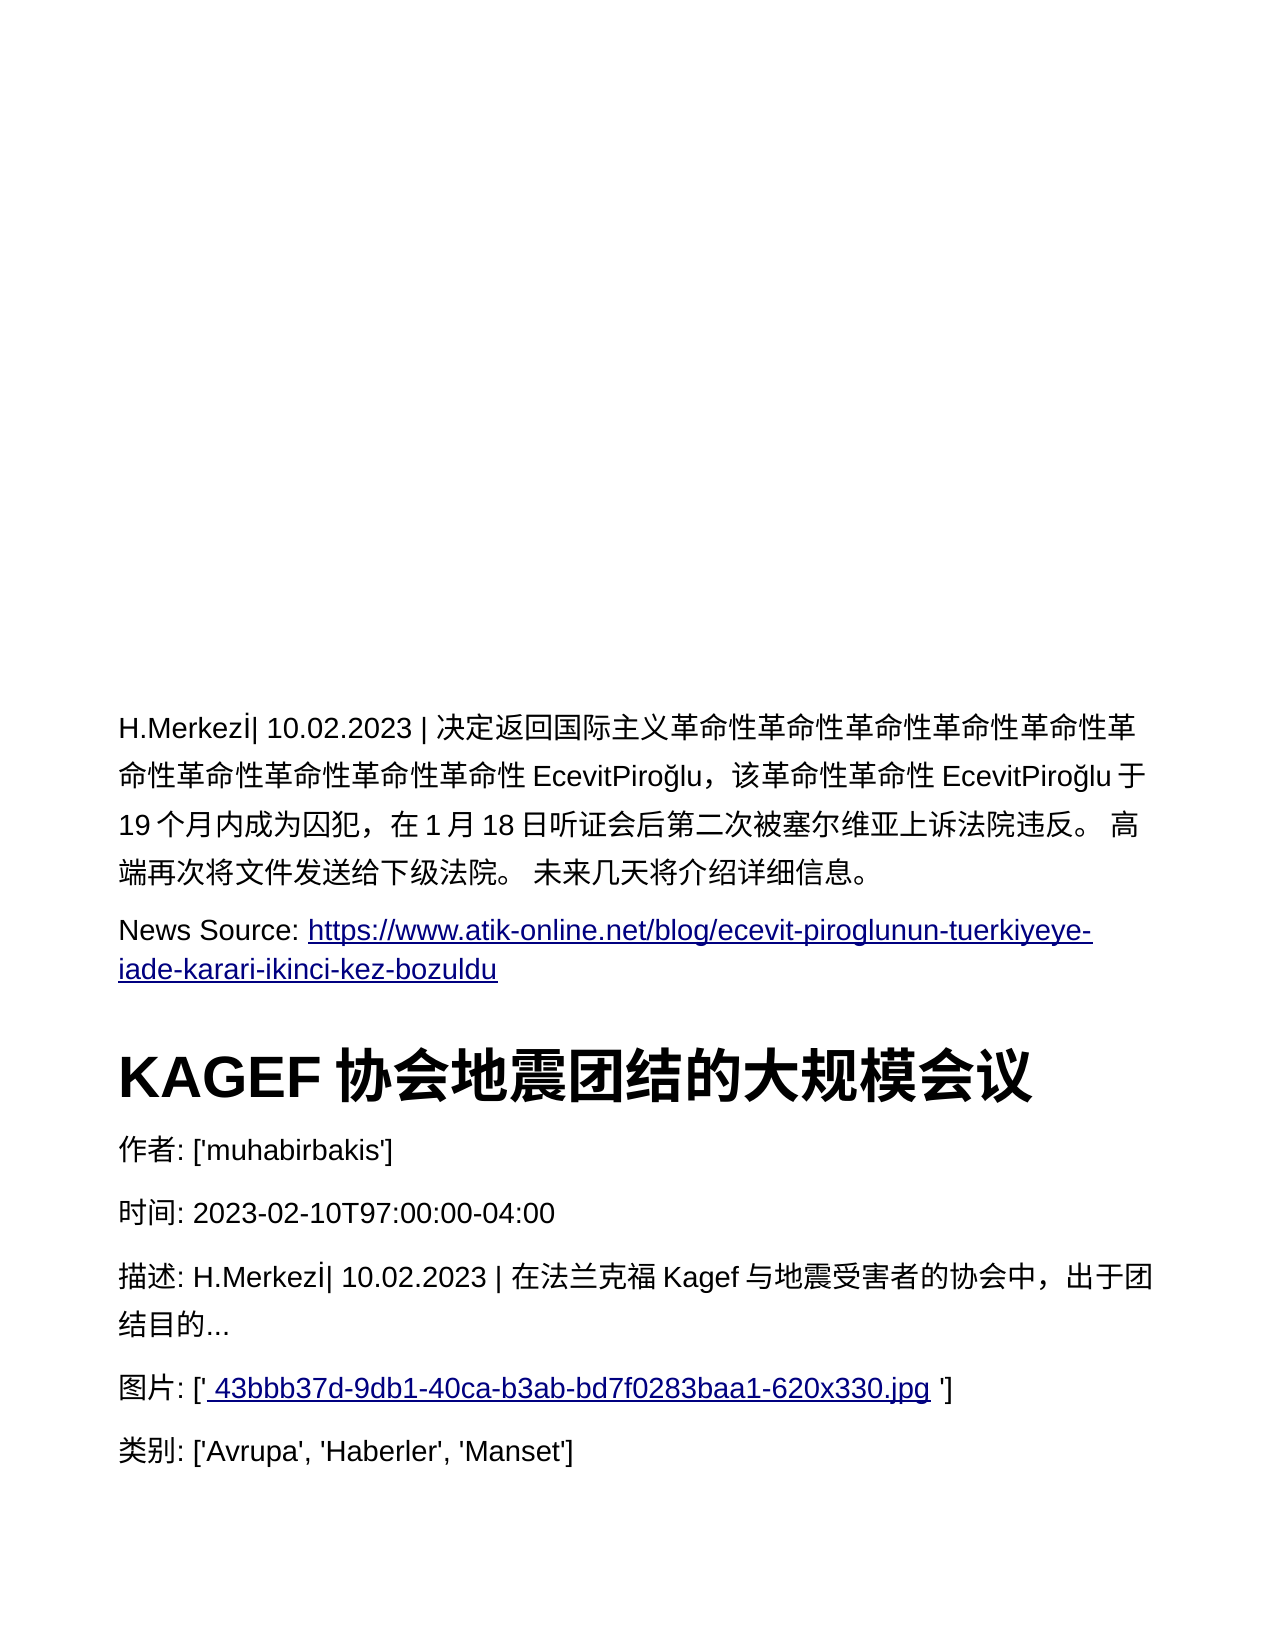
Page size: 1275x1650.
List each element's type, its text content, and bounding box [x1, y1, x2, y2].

text 作者: ['muhabirbakis'] [118, 1127, 1157, 1169]
text News Source: https://www.atik-online.net/blog/ecevit-piroglunun-tuerkiyeye-iade-karari-ikinci-kez-bozuldu [118, 913, 1157, 985]
text 时间: 2023-02-10T97:00:00-04:00 [118, 1190, 1157, 1232]
text 描述: H.Merkezİ| 10.02.2023 | 在法兰克福Kagef与地震受害者的协会中，出于团结目的... [118, 1253, 1157, 1344]
text 图片: [' 43bbb37d-9db1-40ca-b3ab-bd7f0283baa1-620x330.jpg '] [118, 1365, 1157, 1407]
subtitle KAGEF协会地震团结的大规模会议 [118, 1030, 1157, 1114]
text 类别: ['Avrupa', 'Haberler', 'Manset'] [118, 1428, 1157, 1470]
text H.Merkezİ| 10.02.2023 | 决定返回国际主义革命性革命性革命性革命性革命性革命性革命性革命性革命性革命性EcevitPiroğlu，该革命性革命性EcevitPiroğlu于19个月内成为囚犯，在1月18日听证会后第二次被塞尔维亚上诉法院违反。 高端再次将文件发送给下级法院。 未来几天将介绍详细信息。 [118, 118, 1157, 892]
